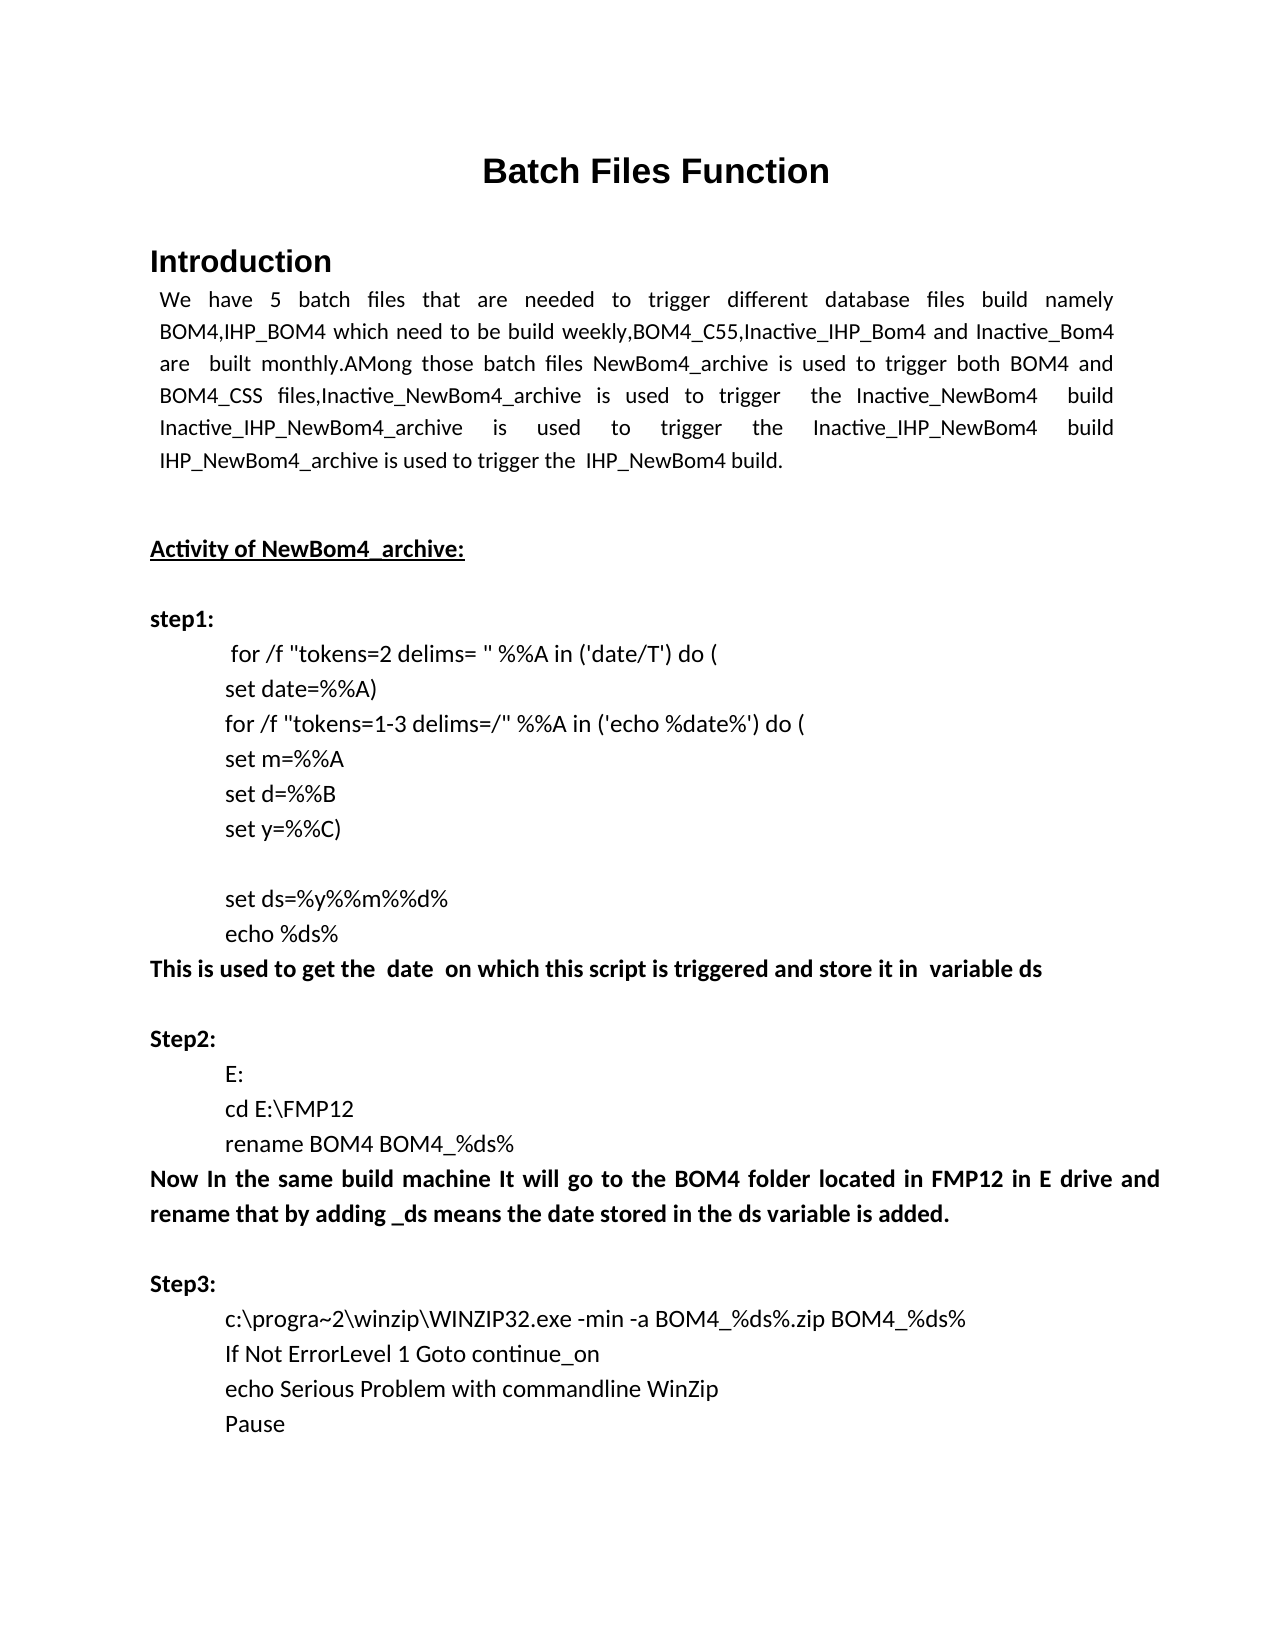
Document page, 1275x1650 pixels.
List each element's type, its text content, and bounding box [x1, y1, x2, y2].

text Pause [225, 1408, 1162, 1438]
text step1: [150, 603, 1162, 633]
text set y=%%C) [225, 813, 1162, 843]
text cd E:\FMP12 [225, 1093, 1162, 1123]
text set date=%%A) [225, 673, 1162, 703]
text for /f "tokens=2 delims= " %%A in ('date/T') do ( [225, 638, 1162, 668]
text set d=%%B [225, 778, 1162, 808]
text Now In the same build machine It will go to the BOM4 folder located in FMP12 in E drive and rename that by adding _ds means the date stored in the ds variable is added. [150, 1163, 1162, 1228]
text rename BOM4 BOM4_%ds% [225, 1128, 1162, 1158]
text If Not ErrorLevel 1 Goto continue_on [225, 1338, 1162, 1368]
text set m=%%A [225, 743, 1162, 773]
text echo %ds% [225, 918, 1162, 948]
text Introduction [150, 243, 1162, 279]
text Step2: [150, 1023, 1162, 1053]
text Activity of NewBom4_archive: [150, 533, 1162, 563]
text Step3: [150, 1268, 1162, 1298]
text for /f "tokens=1-3 delims=/" %%A in ('echo %date%') do ( [225, 708, 1162, 738]
text set ds=%y%%m%%d% [225, 883, 1162, 913]
text Batch Files Function [150, 150, 1162, 191]
text c:\progra~2\winzip\WINZIP32.exe -min -a BOM4_%ds%.zip BOM4_%ds% [225, 1303, 1162, 1333]
text echo Serious Problem with commandline WinZip [225, 1373, 1162, 1403]
text E: [225, 1058, 1162, 1088]
text This is used to get the date on which this script is triggered and store it in variable ds [150, 953, 1162, 983]
text We have 5 batch files that are needed to trigger different database files build namely BOM4,IHP_BOM4 which need to be build weekly,BOM4_C55,Inactive_IHP_Bom4 and Inactive_Bom4 are built monthly.AMong those batch files NewBom4_archive is used to trigger both BOM4 and BOM4_CSS files,Inactive_NewBom4_archive is used to trigger the Inactive_NewBom4 build Inactive_IHP_NewBom4_archive is used to trigger the Inactive_IHP_NewBom4 build IHP_NewBom4_archive is used to trigger the IHP_NewBom4 build. [159, 285, 1116, 474]
